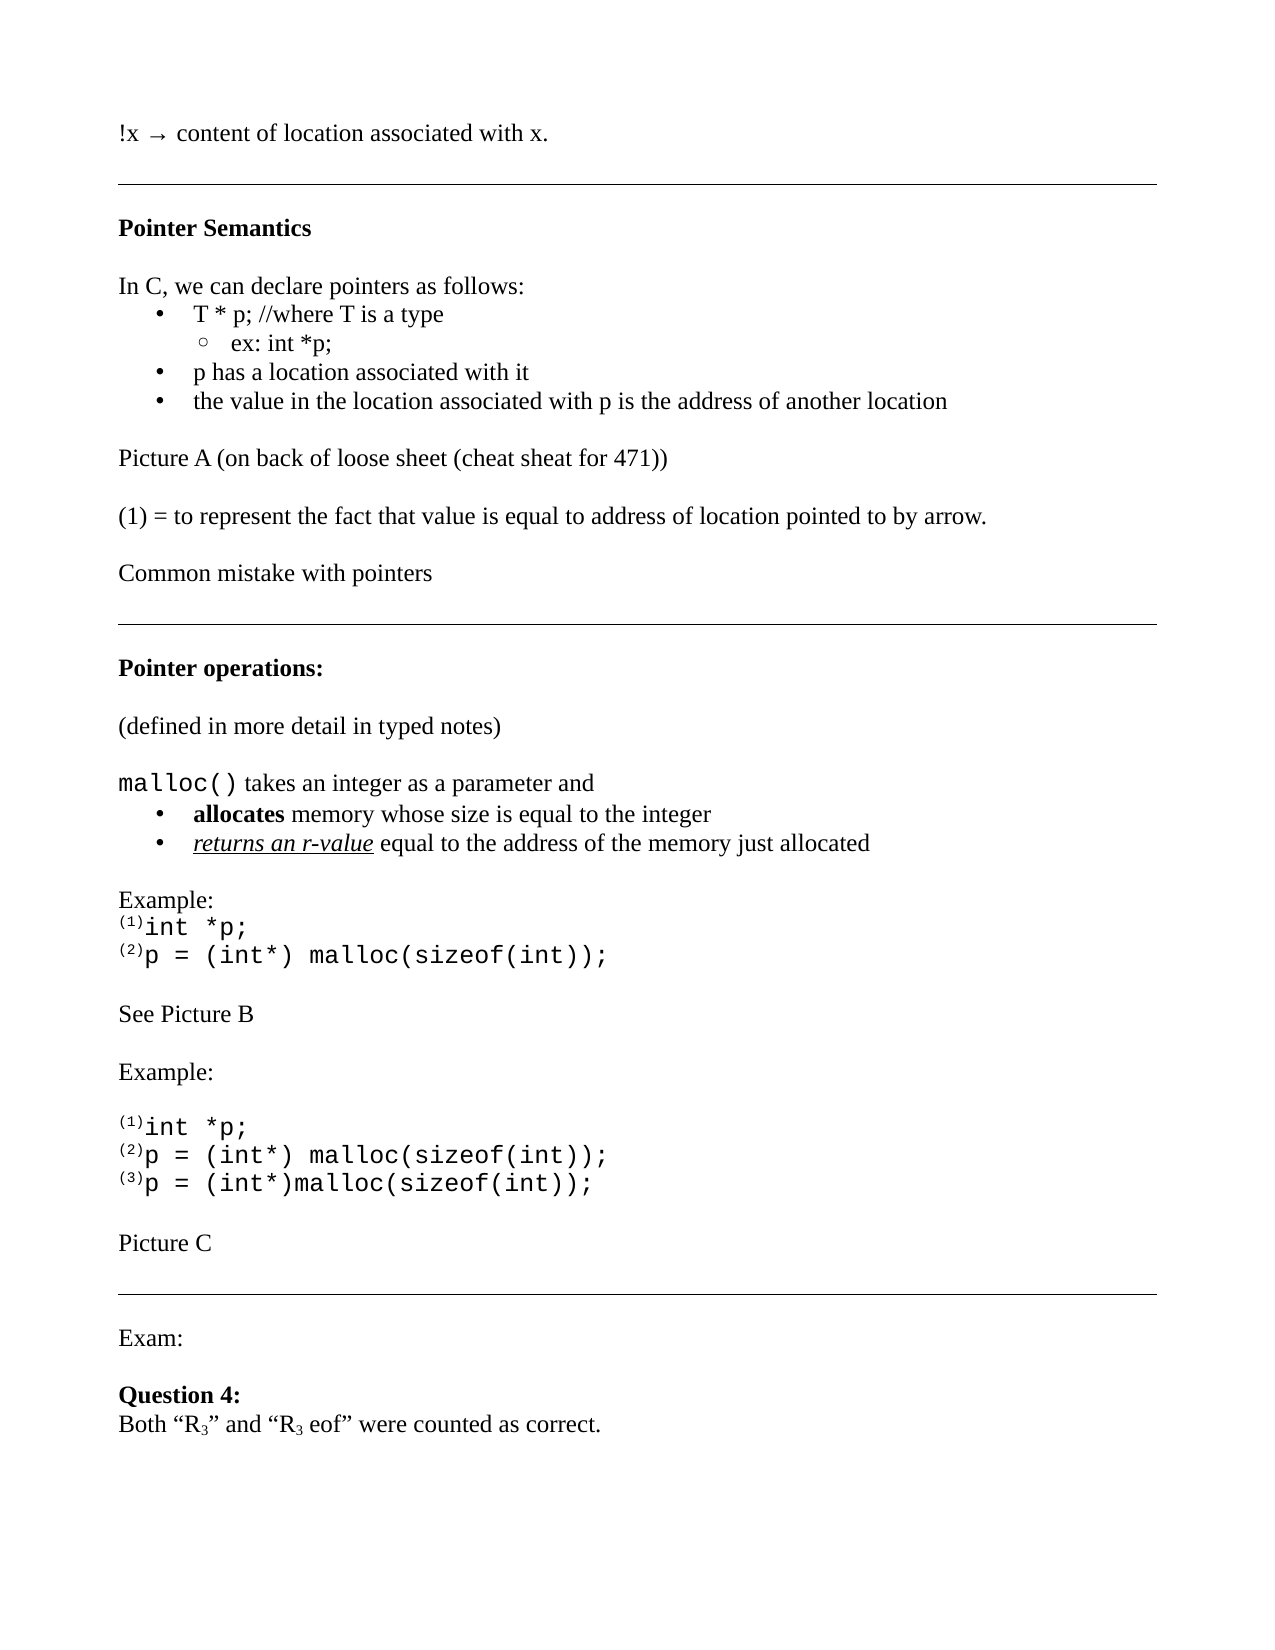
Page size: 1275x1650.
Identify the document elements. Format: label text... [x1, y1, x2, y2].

list returns an r-value equal to the address of the memory just allocated [156, 828, 1157, 857]
text (1) = to represent the fact that value is equal to address of location pointed to by arrow. [118, 501, 1157, 529]
list p has a location associated with it [156, 357, 1157, 386]
text Picture A (on back of loose sheet (cheat sheat for 471)) [118, 443, 1157, 472]
text malloc() takes an integer as a parameter and [118, 768, 1157, 799]
text (2)p = (int*) malloc(sizeof(int)); [118, 942, 1157, 971]
text In C, we can declare pointers as follows: [118, 271, 1157, 299]
text Both “R3” and “R3 eof” were counted as correct. [118, 1409, 1157, 1438]
list allocates memory whose size is equal to the integer [156, 799, 1157, 828]
text Exam: [118, 1323, 1157, 1352]
text See Picture B [118, 999, 1157, 1028]
list T * p; //where T is a type [156, 299, 1157, 328]
text Example: [118, 885, 1157, 914]
list ex: int *p; [193, 328, 1157, 357]
text (3)p = (int*)malloc(sizeof(int)); [118, 1171, 1157, 1199]
text Pointer operations: [118, 653, 1157, 682]
list the value in the location associated with p is the address of another location [156, 386, 1157, 414]
text (1)int *p; [118, 1114, 1157, 1142]
text Example: [118, 1057, 1157, 1085]
text (defined in more detail in typed notes) [118, 711, 1157, 739]
text Picture C [118, 1228, 1157, 1257]
text (1)int *p; [118, 914, 1157, 942]
text !x → content of location associated with x. [118, 118, 1157, 147]
text (2)p = (int*) malloc(sizeof(int)); [118, 1142, 1157, 1171]
text Pointer Semantics [118, 213, 1157, 242]
text Question 4: [118, 1381, 1157, 1409]
text Common mistake with pointers [118, 558, 1157, 587]
